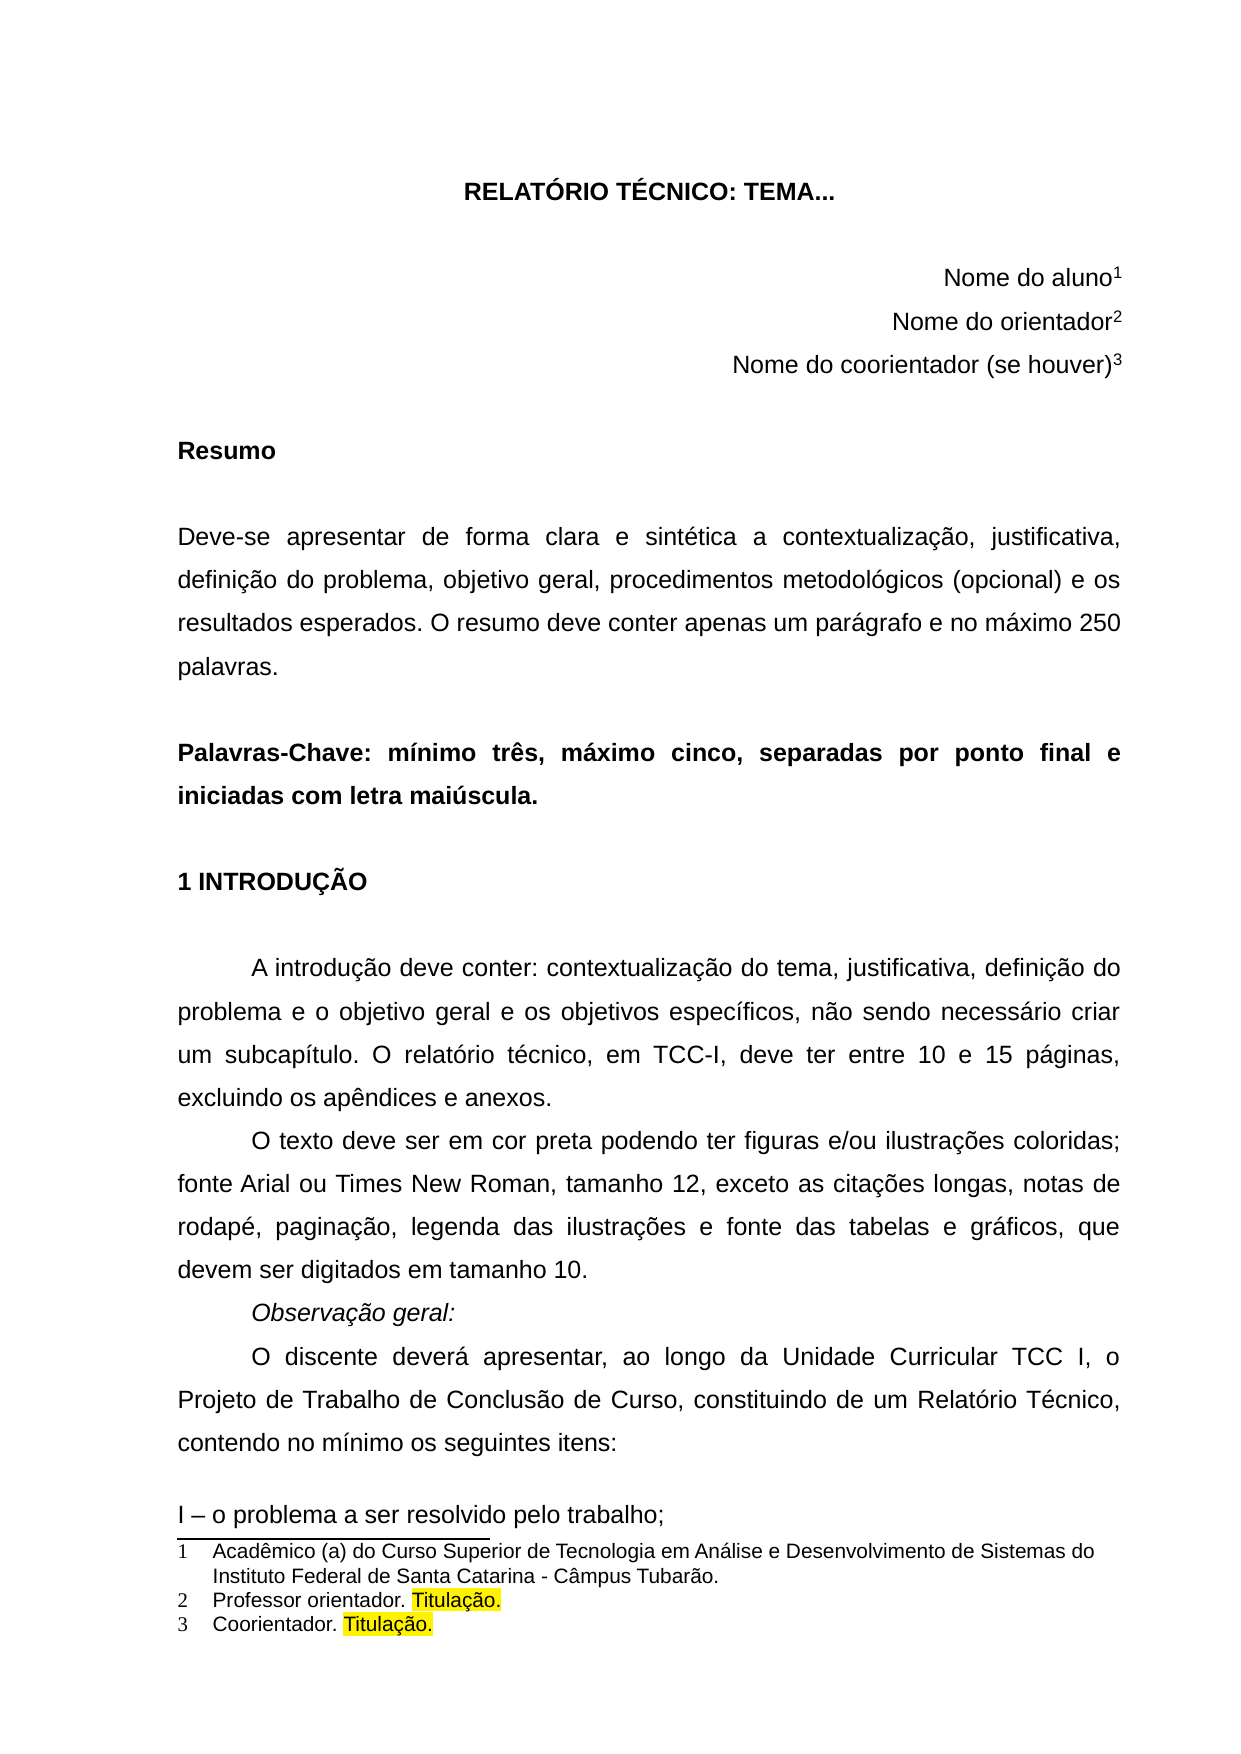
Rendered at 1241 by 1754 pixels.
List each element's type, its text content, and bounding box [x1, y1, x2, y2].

text Nome do coorientador (se houver) [177, 350, 1122, 378]
text Palavras-Chave: mínimo três, máximo cinco, separadas por ponto final e iniciadas com letra maiúscula. [177, 738, 1122, 810]
text Acadêmico (a) do Curso Superior de Tecnologia em Análise e Desenvolvimento de Sistemas do Instituto Federal de Santa Catarina - Câmpus Tubarão. [177, 1539, 1122, 1587]
text I – o problema a ser resolvido pelo trabalho; [177, 1500, 1122, 1528]
text Deve-se apresentar de forma clara e sintética a contextualização, justificativa, definição do problema, objetivo geral, procedimentos metodológicos (opcional) e os resultados esperados. O resumo deve conter apenas um parágrafo e no máximo 250 palavras. [177, 522, 1122, 680]
text O texto deve ser em cor preta podendo ter figuras e/ou ilustrações coloridas; fonte Arial ou Times New Roman, tamanho 12, exceto as citações longas, notas de rodapé, paginação, legenda das ilustrações e fonte das tabelas e gráficos, que devem ser digitados em tamanho 10. [177, 1126, 1122, 1284]
text A introdução deve conter: contextualização do tema, justificativa, definição do problema e o objetivo geral e os objetivos específicos, não sendo necessário criar um subcapítulo. O relatório técnico, em TCC-I, deve ter entre 10 e 15 páginas, excluindo os apêndices e anexos. [177, 953, 1122, 1112]
text O discente deverá apresentar, ao longo da Unidade Curricular TCC I, o Projeto de Trabalho de Conclusão de Curso, constituindo de um Relatório Técnico, contendo no mínimo os seguintes itens: [177, 1342, 1122, 1457]
text Nome do aluno [177, 263, 1122, 292]
text Coorientador. Titulação. [177, 1612, 1122, 1636]
text Nome do orientador [177, 307, 1122, 335]
text Observação geral: [177, 1298, 1122, 1327]
text Resumo [177, 436, 1122, 465]
text Professor orientador. Titulação. [177, 1587, 1122, 1612]
text 1 INTRODUÇÃO [177, 867, 1122, 896]
text RELATÓRIO TÉCNICO: TEMA... [177, 177, 1122, 206]
